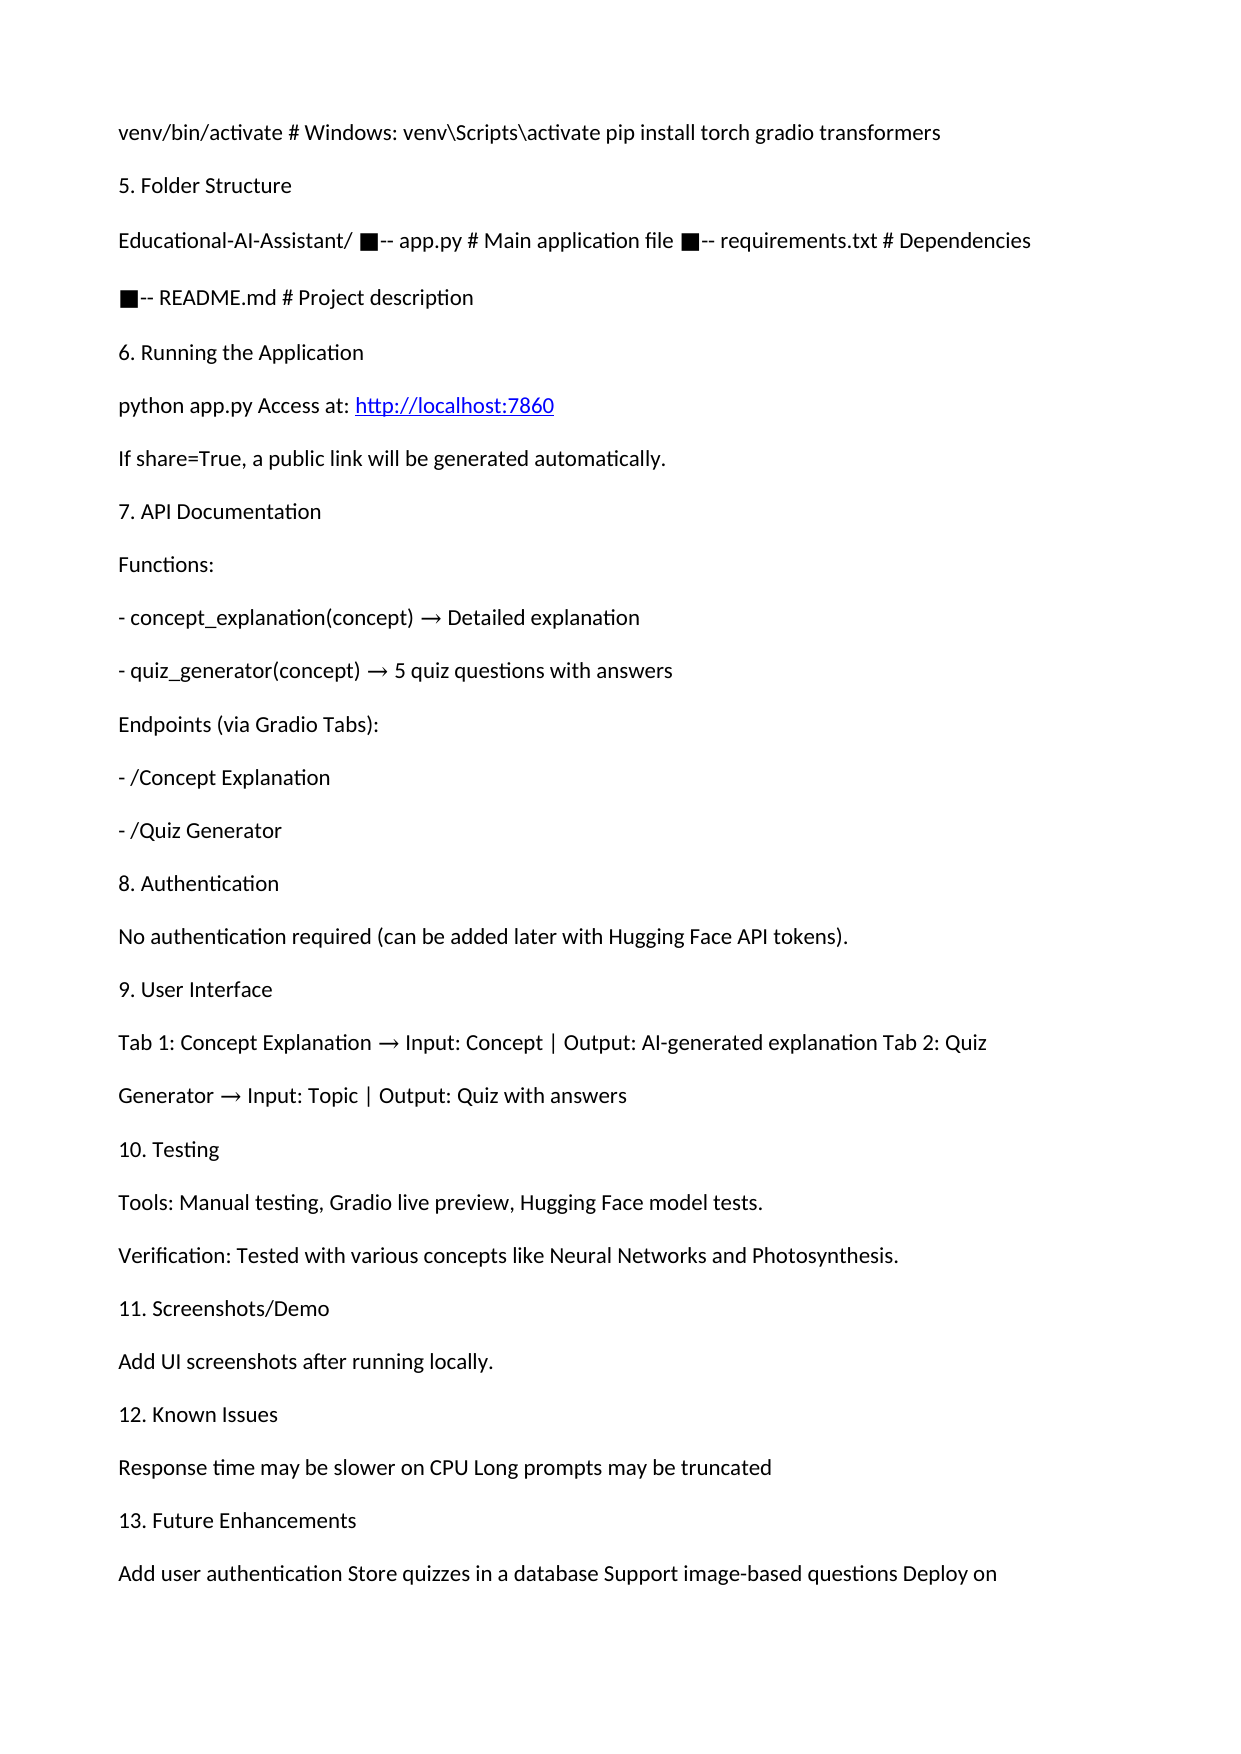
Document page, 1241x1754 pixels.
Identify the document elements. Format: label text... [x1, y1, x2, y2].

text 6. Running the Application [118, 338, 1122, 366]
text ■-- README.md # Project description [118, 281, 1122, 312]
text 10. Testing [118, 1135, 1122, 1163]
text Educational-AI-Assistant/ ■-- app.py # Main application file ■-- requirements.txt # Dependencies [118, 224, 1122, 255]
text Tab 1: Concept Explanation → Input: Concept | Output: AI-generated explanation Tab 2: Quiz [118, 1028, 1122, 1056]
text If share=True, a public link will be generated automatically. [118, 444, 1122, 472]
text python app.py Access at: http://localhost:7860 [118, 391, 1122, 419]
text Functions: [118, 550, 1122, 578]
text - quiz_generator(concept) → 5 quiz questions with answers [118, 656, 1122, 685]
text 8. Authentication [118, 869, 1122, 897]
text Add user authentication Store quizzes in a database Support image-based questions Deploy on [118, 1559, 1122, 1587]
text Response time may be slower on CPU Long prompts may be truncated [118, 1453, 1122, 1481]
text Generator → Input: Topic | Output: Quiz with answers [118, 1081, 1122, 1110]
text 11. Screenshots/Demo [118, 1294, 1122, 1322]
text 7. API Documentation [118, 497, 1122, 525]
text 9. User Interface [118, 975, 1122, 1003]
text venv/bin/activate # Windows: venv\Scripts\activate pip install torch gradio transformers [118, 118, 1122, 146]
text Verification: Tested with various concepts like Neural Networks and Photosynthesis. [118, 1241, 1122, 1269]
text Endpoints (via Gradio Tabs): [118, 710, 1122, 738]
text Tools: Manual testing, Gradio live preview, Hugging Face model tests. [118, 1188, 1122, 1216]
text 12. Known Issues [118, 1400, 1122, 1428]
text No authentication required (can be added later with Hugging Face API tokens). [118, 922, 1122, 950]
text - /Quiz Generator [118, 816, 1122, 844]
text - concept_explanation(concept) → Detailed explanation [118, 603, 1122, 631]
text 5. Folder Structure [118, 171, 1122, 199]
text Add UI screenshots after running locally. [118, 1347, 1122, 1375]
text - /Concept Explanation [118, 763, 1122, 791]
text 13. Future Enhancements [118, 1506, 1122, 1534]
